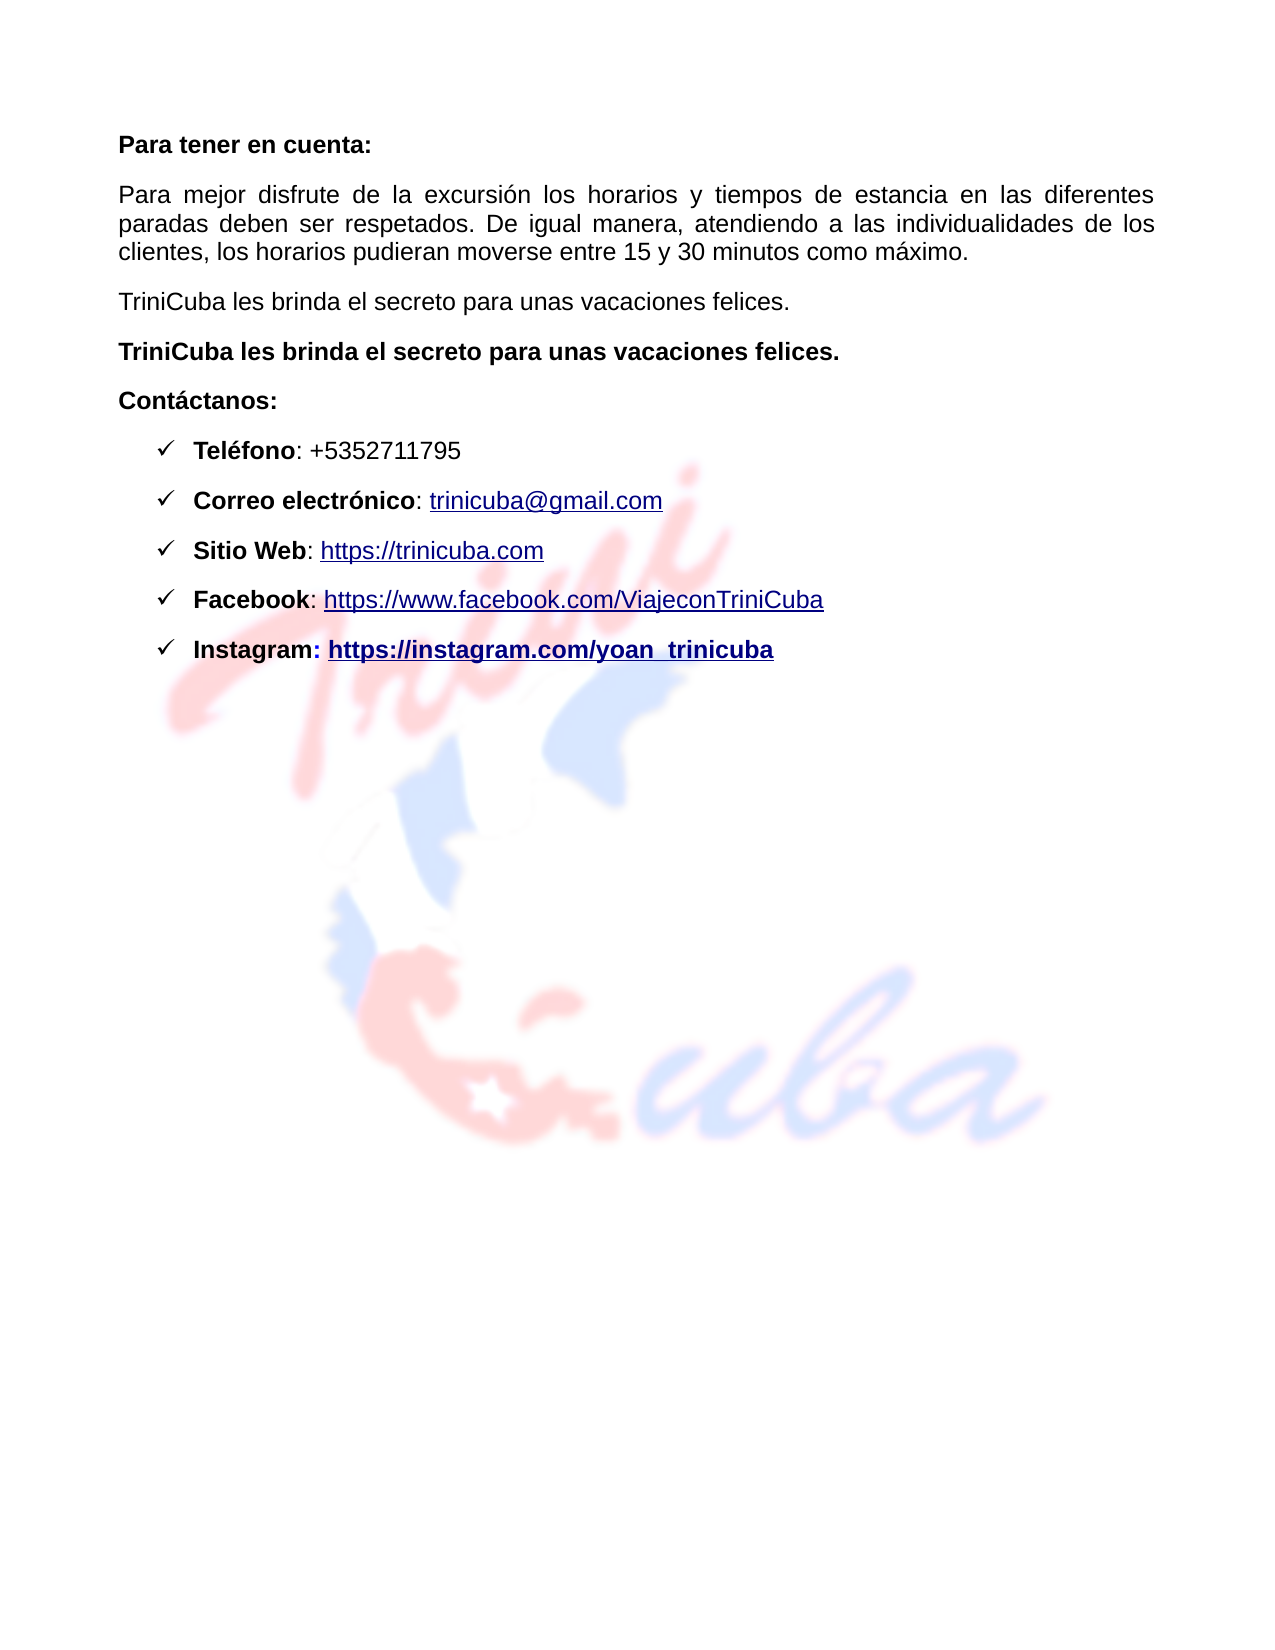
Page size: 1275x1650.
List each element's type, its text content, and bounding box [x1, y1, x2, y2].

text Contáctanos: [118, 386, 1157, 415]
text TriniCuba les brinda el secreto para unas vacaciones felices. [118, 337, 1157, 365]
text TriniCuba les brinda el secreto para unas vacaciones felices. [118, 287, 1157, 316]
text Para mejor disfrute de la excursión los horarios y tiempos de estancia en las diferentes paradas deben ser respetados. De igual manera, atendiendo a las individualidades de los clientes, los horarios pudieran moverse entre 15 y 30 minutos como máximo. [118, 180, 1157, 266]
text Para tener en cuenta: [118, 130, 1157, 159]
